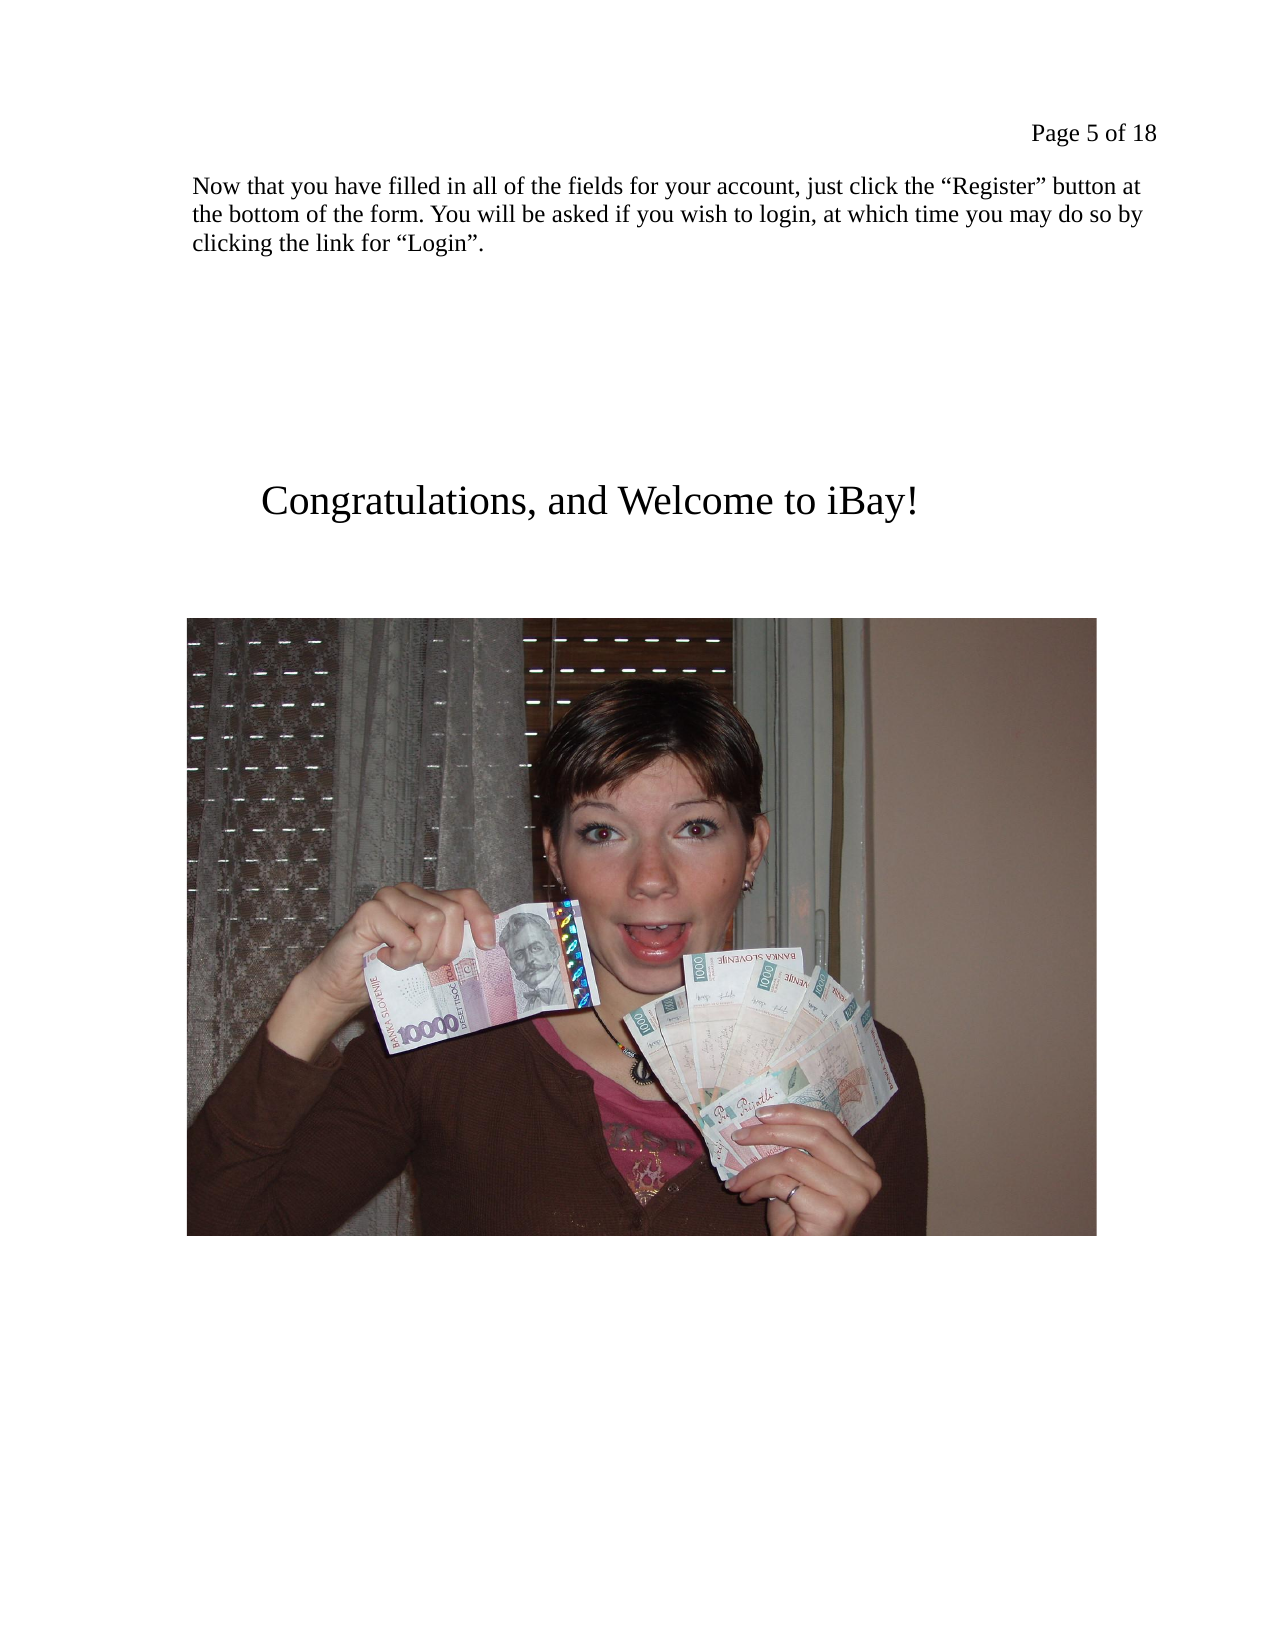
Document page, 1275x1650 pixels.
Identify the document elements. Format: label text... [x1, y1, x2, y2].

text Now that you have filled in all of the fields for your account, just click the “Register” button at the bottom of the form. You will be asked if you wish to login, at which time you may do so by clicking the link for “Login”. [118, 171, 1157, 257]
text Congratulations, and Welcome to iBay! [118, 476, 1157, 524]
picture [186, 618, 1097, 1236]
